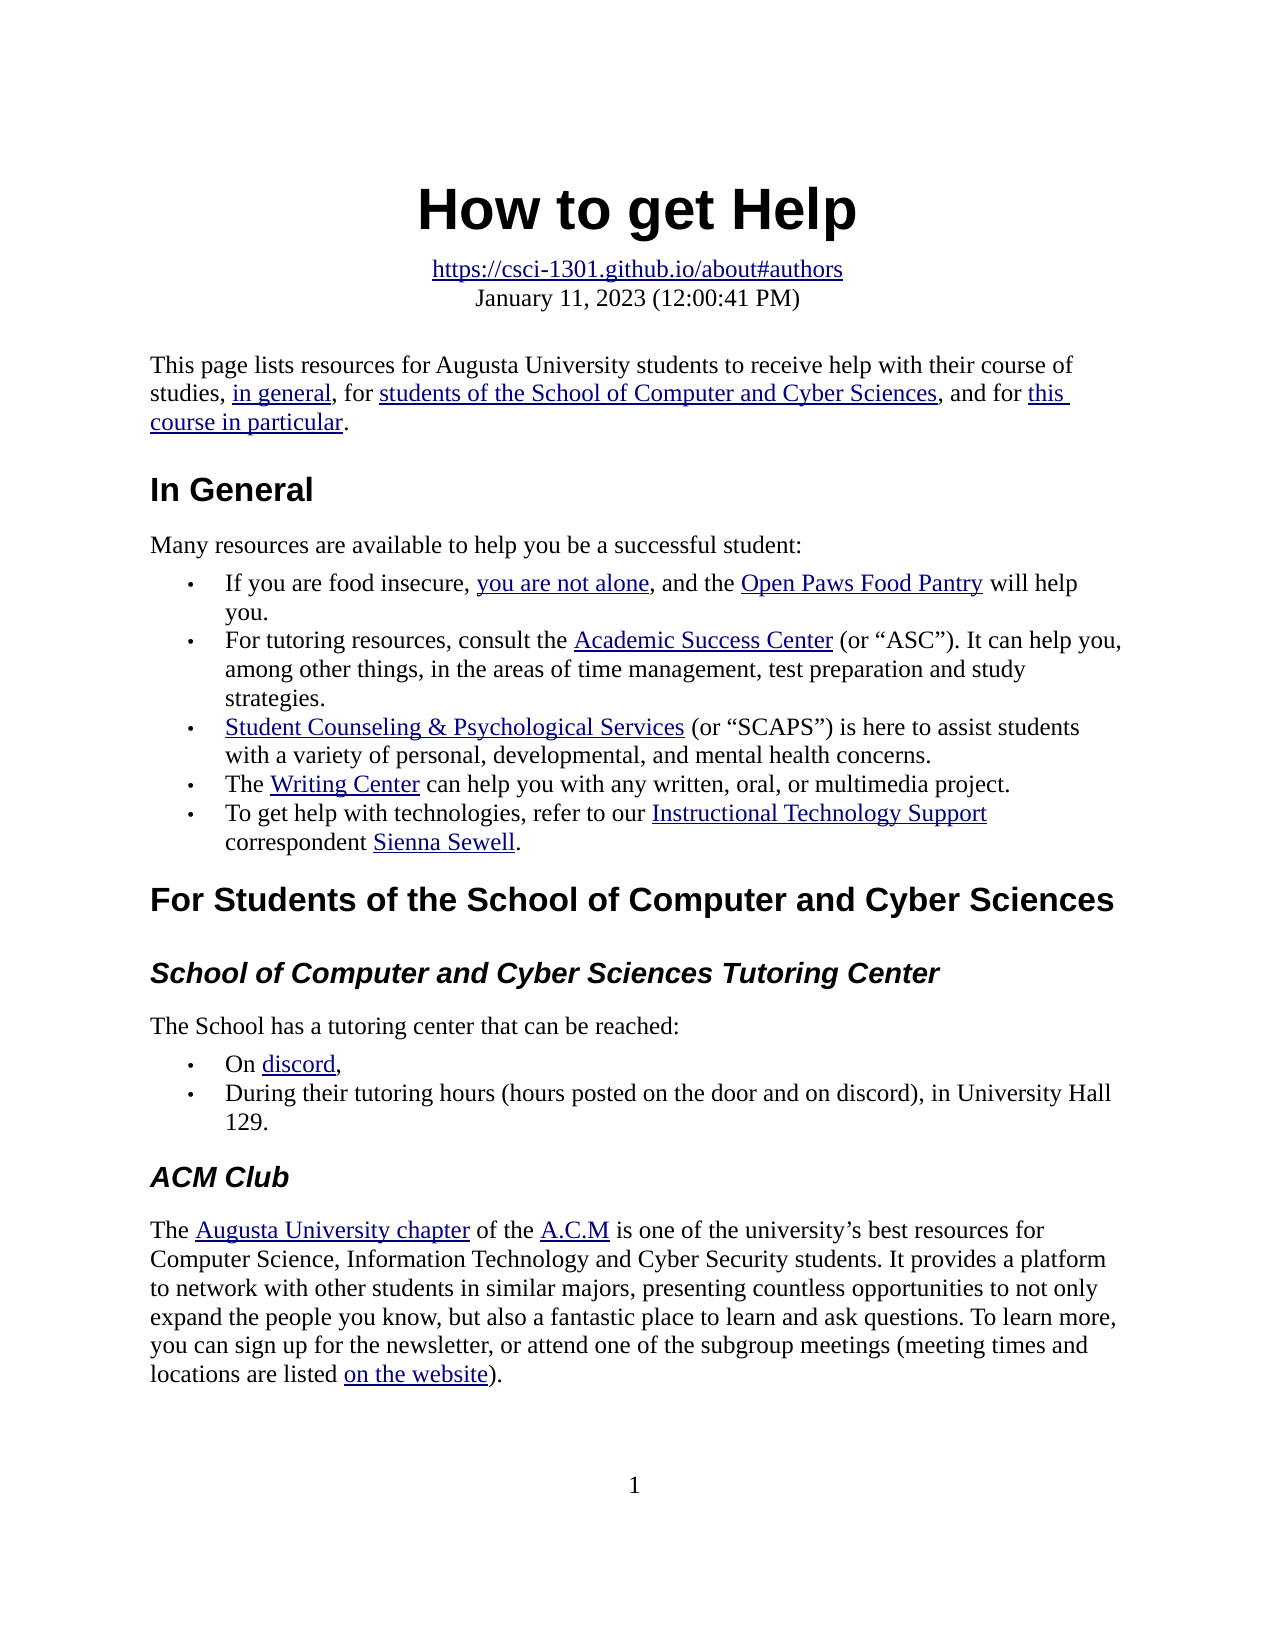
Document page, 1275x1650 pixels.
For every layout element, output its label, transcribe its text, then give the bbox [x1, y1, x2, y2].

subtitle For Students of the School of Computer and Cyber Sciences [150, 880, 1125, 919]
list If you are food insecure, you are not alone, and the Open Paws Food Pantry will help you. [187, 568, 1125, 625]
subtitle In General [150, 470, 1125, 509]
text The Augusta University chapter of the A.C.M is one of the university’s best resources for Computer Science, Information Technology and Cyber Security students. It provides a platform to network with other students in similar majors, presenting countless opportunities to not only expand the people you know, but also a fantastic place to learn and ask questions. To learn more, you can sign up for the newsletter, or attend one of the subgroup meetings (meeting times and locations are listed on the website). [150, 1215, 1125, 1388]
text https://csci-1301.github.io/about#authors [150, 254, 1125, 283]
subtitle School of Computer and Cyber Sciences Tutoring Center [150, 956, 1125, 990]
list To get help with technologies, refer to our Instructional Technology Support correspondent Sienna Sewell. [187, 798, 1125, 855]
text The School has a tutoring center that can be reached: [150, 1011, 1125, 1040]
text January 11, 2023 (12:00:41 PM) [150, 283, 1125, 312]
list The Writing Center can help you with any written, oral, or multimedia project. [187, 769, 1125, 798]
subtitle ACM Club [150, 1160, 1125, 1194]
text This page lists resources for Augusta University students to receive help with their course of studies, in general, for students of the School of Computer and Cyber Sciences, and for this course in particular. [150, 350, 1125, 436]
text Many resources are available to help you be a successful student: [150, 530, 1125, 559]
list Student Counseling & Psychological Services (or “SCAPS”) is here to assist students with a variety of personal, developmental, and mental health concerns. [187, 712, 1125, 769]
list On discord, [187, 1049, 1125, 1078]
list For tutoring resources, consult the Academic Success Center (or “ASC”). It can help you, among other things, in the areas of time management, test preparation and study strategies. [187, 625, 1125, 712]
list During their tutoring hours (hours posted on the door and on discord), in University Hall 129. [187, 1078, 1125, 1135]
title How to get Help [150, 175, 1125, 242]
